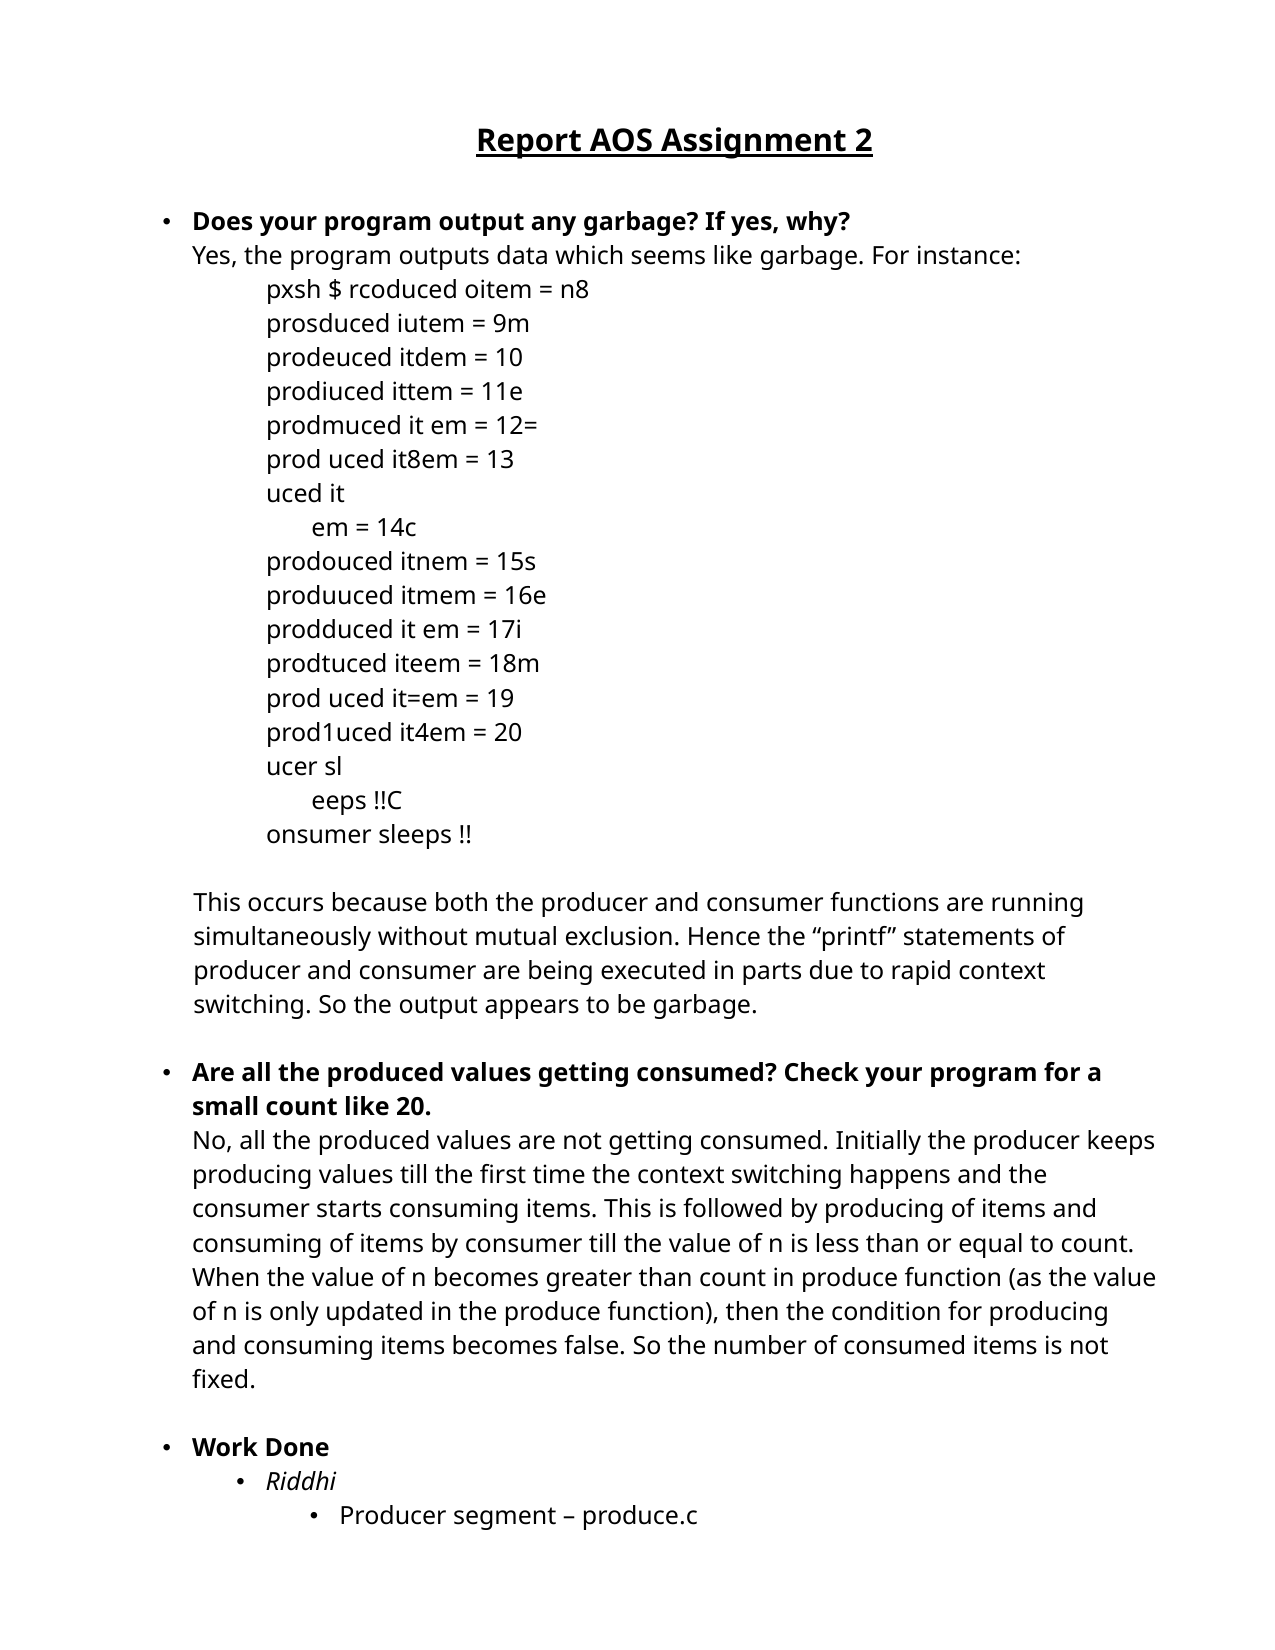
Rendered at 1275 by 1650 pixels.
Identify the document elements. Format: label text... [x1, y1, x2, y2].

list Are all the produced values getting consumed? Check your program for a small count like 20. [162, 1055, 1157, 1123]
list Work Done [162, 1429, 1157, 1464]
text pxsh $ rcoduced oitem = n8 [266, 271, 1157, 306]
text uced it [266, 476, 1157, 510]
text prod1uced it4em = 20 [266, 714, 1157, 748]
text prod uced it8em = 13 [266, 442, 1157, 476]
text prodiuced ittem = 11e [266, 374, 1157, 408]
text eeps !!C [266, 782, 1157, 816]
list Report AOS Assignment 2 [162, 118, 1157, 161]
text em = 14c [266, 510, 1157, 544]
text prosduced iutem = 9m [266, 306, 1157, 339]
list Producer segment – produce.c [309, 1498, 1157, 1532]
list Riddhi [236, 1464, 1157, 1498]
text prodmuced it em = 12= [266, 408, 1157, 442]
text prodeuced itdem = 10 [266, 339, 1157, 374]
list Does your program output any garbage? If yes, why? [162, 203, 1157, 237]
list Yes, the program outputs data which seems like garbage. For instance: [162, 237, 1157, 271]
text prodduced it em = 17i [266, 612, 1157, 646]
list No, all the produced values are not getting consumed. Initially the producer keeps producing values till the first time the context switching happens and the consumer starts consuming items. This is followed by producing of items and consuming of items by consumer till the value of n is less than or equal to count. When the value of n becomes greater than count in produce function (as the value of n is only updated in the produce function), then the condition for producing and consuming items becomes false. So the number of consumed items is not fixed. [162, 1123, 1157, 1396]
text prod uced it=em = 19 [266, 680, 1157, 714]
text produuced itmem = 16e [266, 578, 1157, 612]
text This occurs because both the producer and consumer functions are running simultaneously without mutual exclusion. Hence the “printf” statements of producer and consumer are being executed in parts due to rapid context switching. So the output appears to be garbage. [193, 884, 1157, 1021]
text ucer sl [266, 748, 1157, 782]
text prodouced itnem = 15s [266, 544, 1157, 578]
text onsumer sleeps !! [266, 816, 1157, 851]
text prodtuced iteem = 18m [266, 646, 1157, 680]
